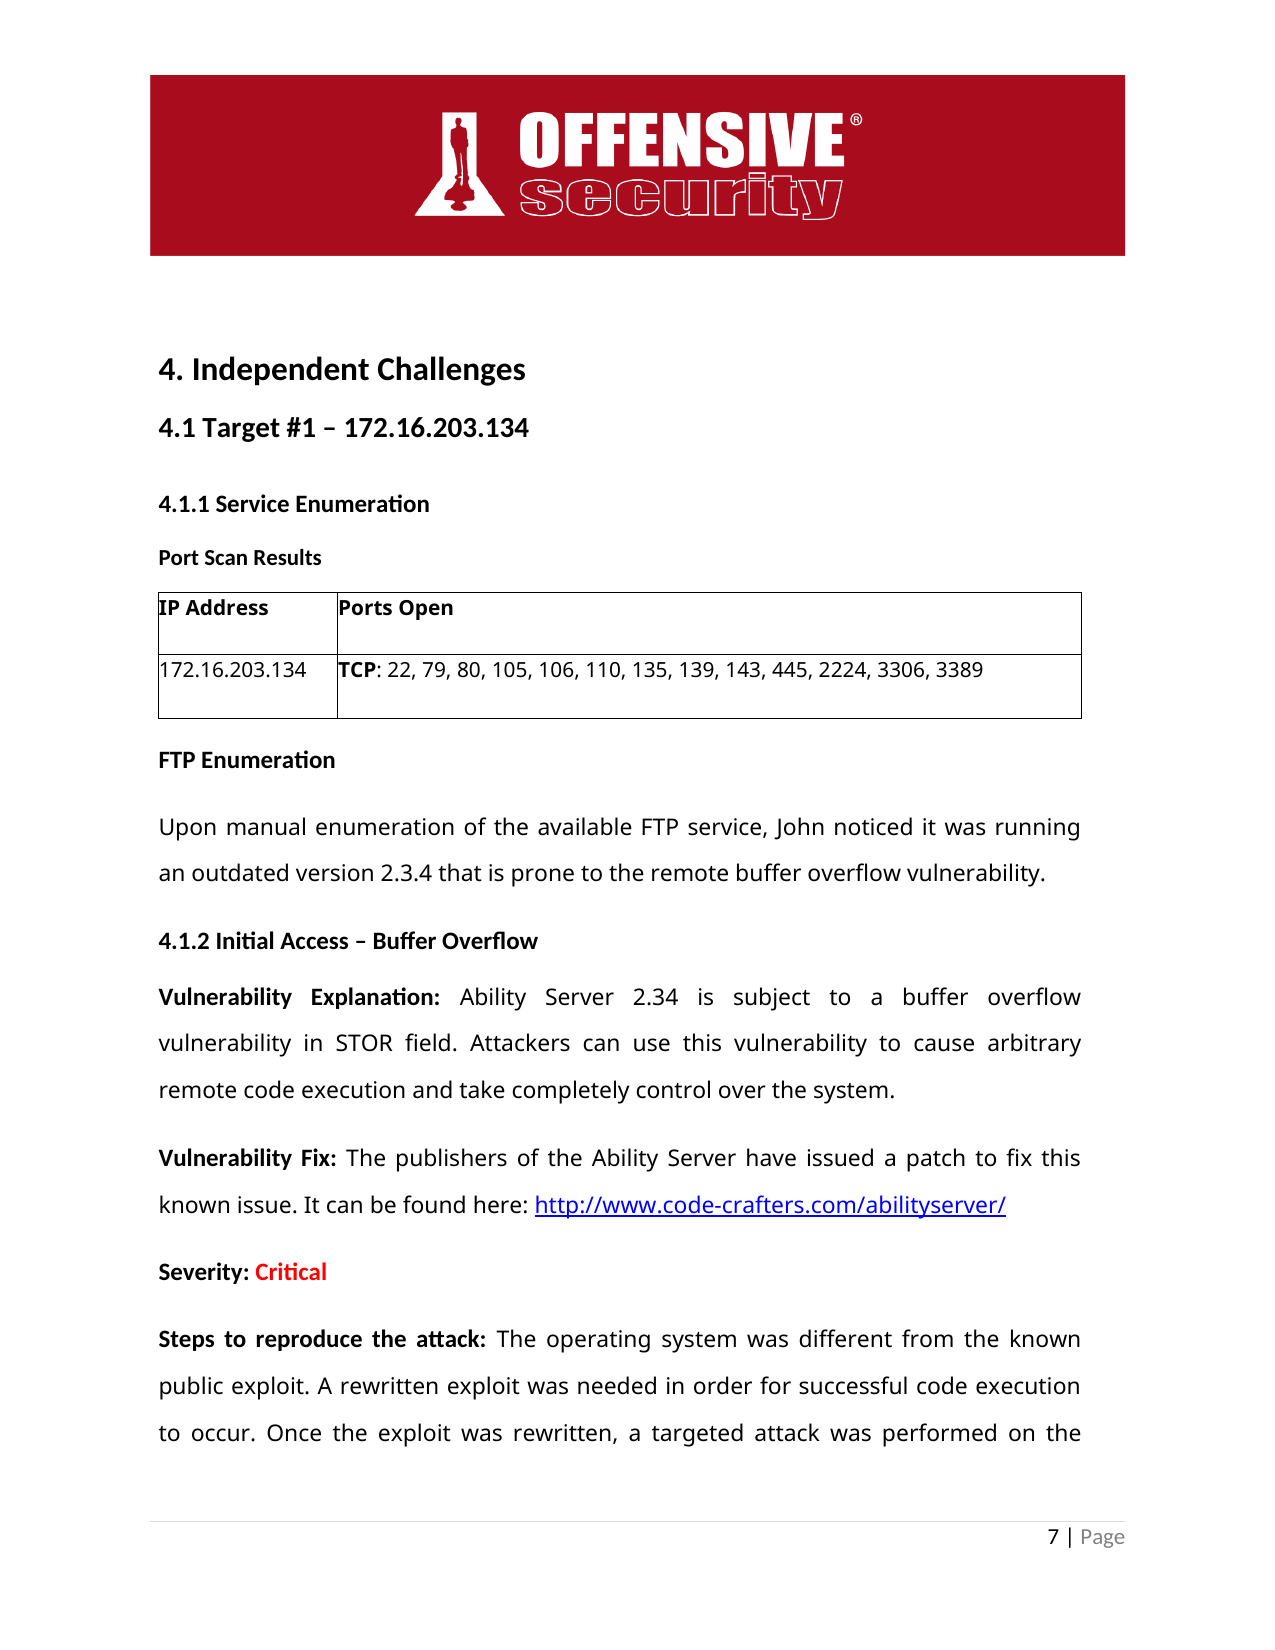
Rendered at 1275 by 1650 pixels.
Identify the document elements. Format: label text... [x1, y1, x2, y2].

picture [150, 75, 1125, 256]
table_header [1092, 312, 1124, 1498]
table_header IP Address [159, 593, 337, 654]
table_cell TCP: 22, 79, 80, 105, 106, 110, 135, 139, 143, 445, 2224, 3306, 3389 [338, 655, 1081, 718]
table_cell 172.16.203.134 [159, 655, 337, 718]
table_header Ports Open [338, 593, 1081, 654]
table_header 4. Independent Challenges 4.1 Target #1 – 172.16.203.134 4.1.1 Service Enumeration Port Scan Results FTP Enumeration Upon manual enumeration of the available FTP service, John noticed it was running an outdated version 2.3.4 that is prone to the remote buffer overflow vulnerability. 4.1.2 Initial Access – Buffer Overflow Vulnerability Explanation: Ability Server 2.34 is subject to a buffer overflow vulnerability in STOR field. Attackers can use this vulnerability to cause arbitrary remote code execution and take completely control over the system. Vulnerability Fix: The publishers of the Ability Server have issued a patch to fix this known issue. It can be found here: http://www.code-crafters.com/abilityserver/ Severity: Critical Steps to reproduce the attack: The operating system was different from the known public exploit. A rewritten exploit was needed in order for successful code execution to occur. Once the exploit was rewritten, a targeted attack was performed on the [151, 314, 1090, 1498]
